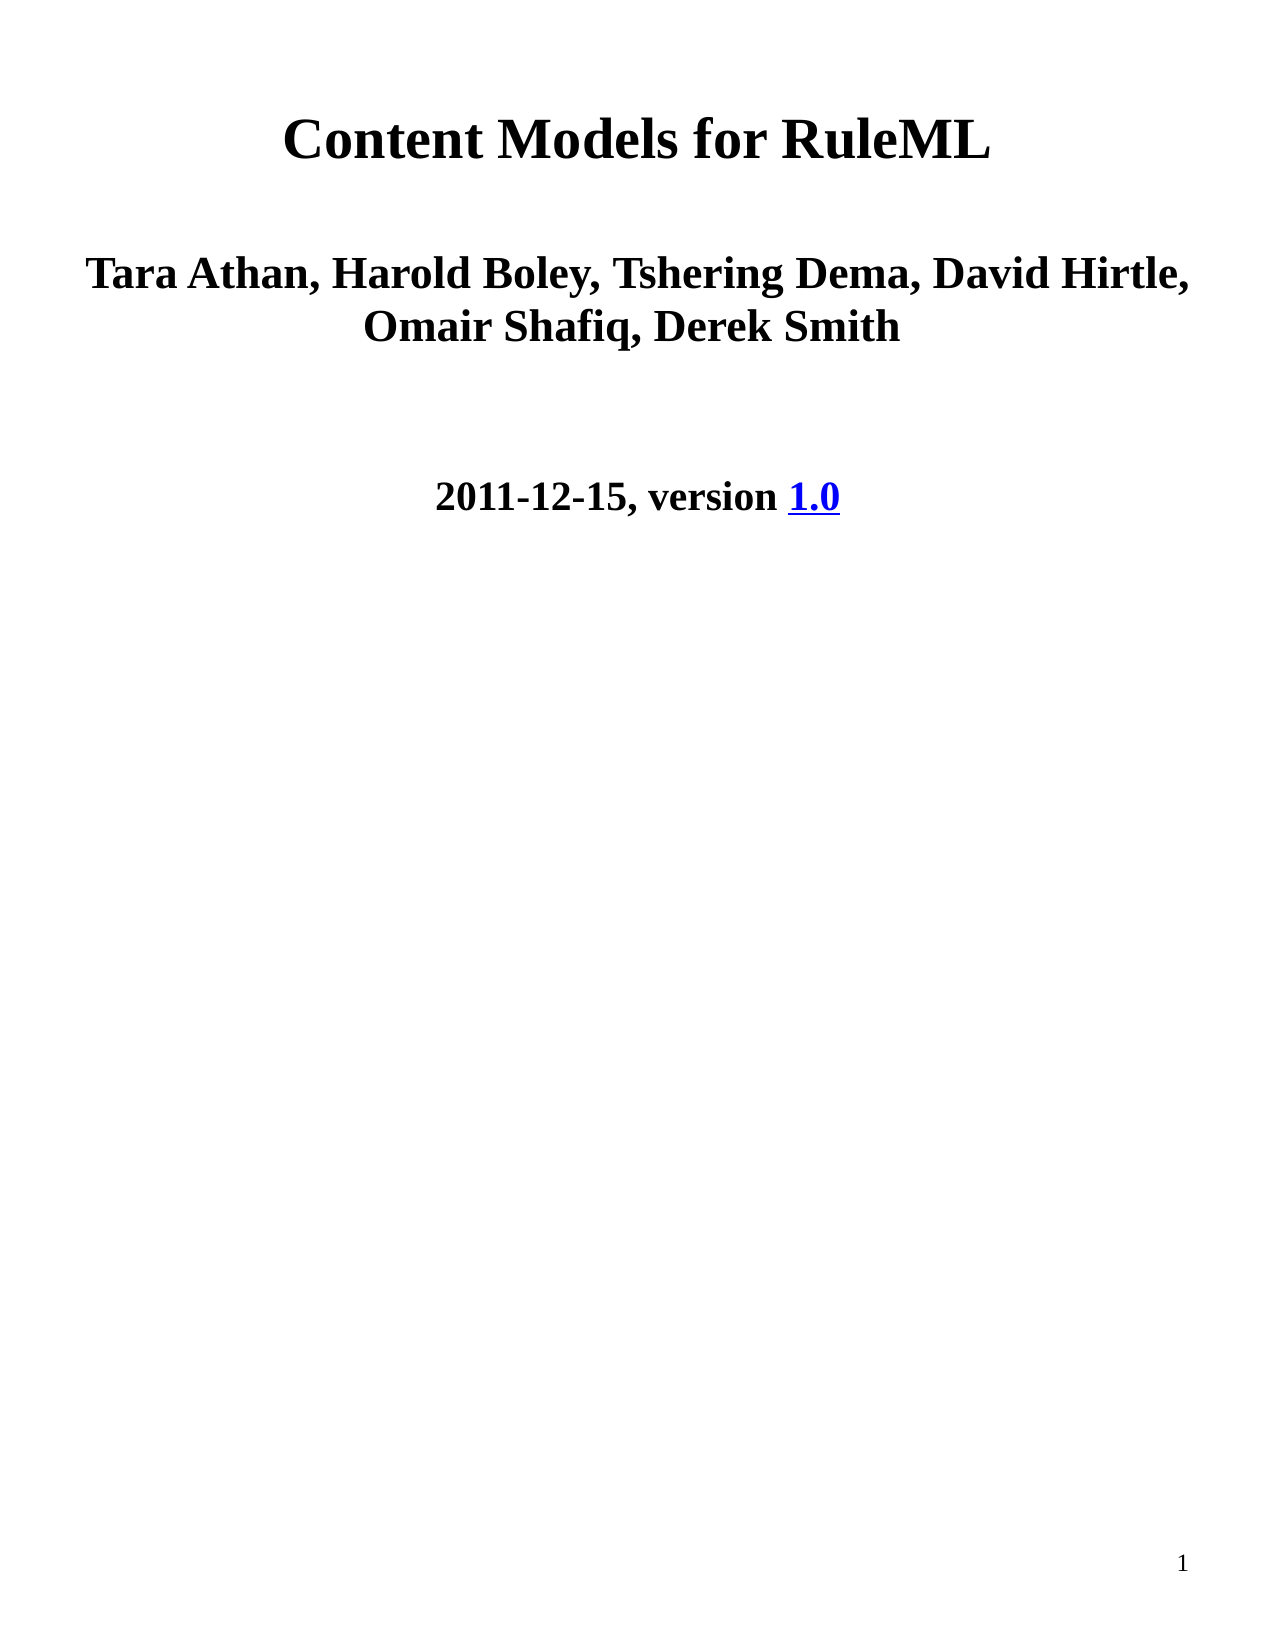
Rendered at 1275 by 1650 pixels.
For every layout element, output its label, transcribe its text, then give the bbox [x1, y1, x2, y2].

title ­Content Models for RuleML [75, 104, 1200, 171]
text Tara Athan, Harold Boley, Tshering Dema, David Hirtle, Omair Shafiq, Derek Smith [75, 246, 1200, 351]
subtitle 2011-12-15, version 1.0 [75, 471, 1200, 519]
